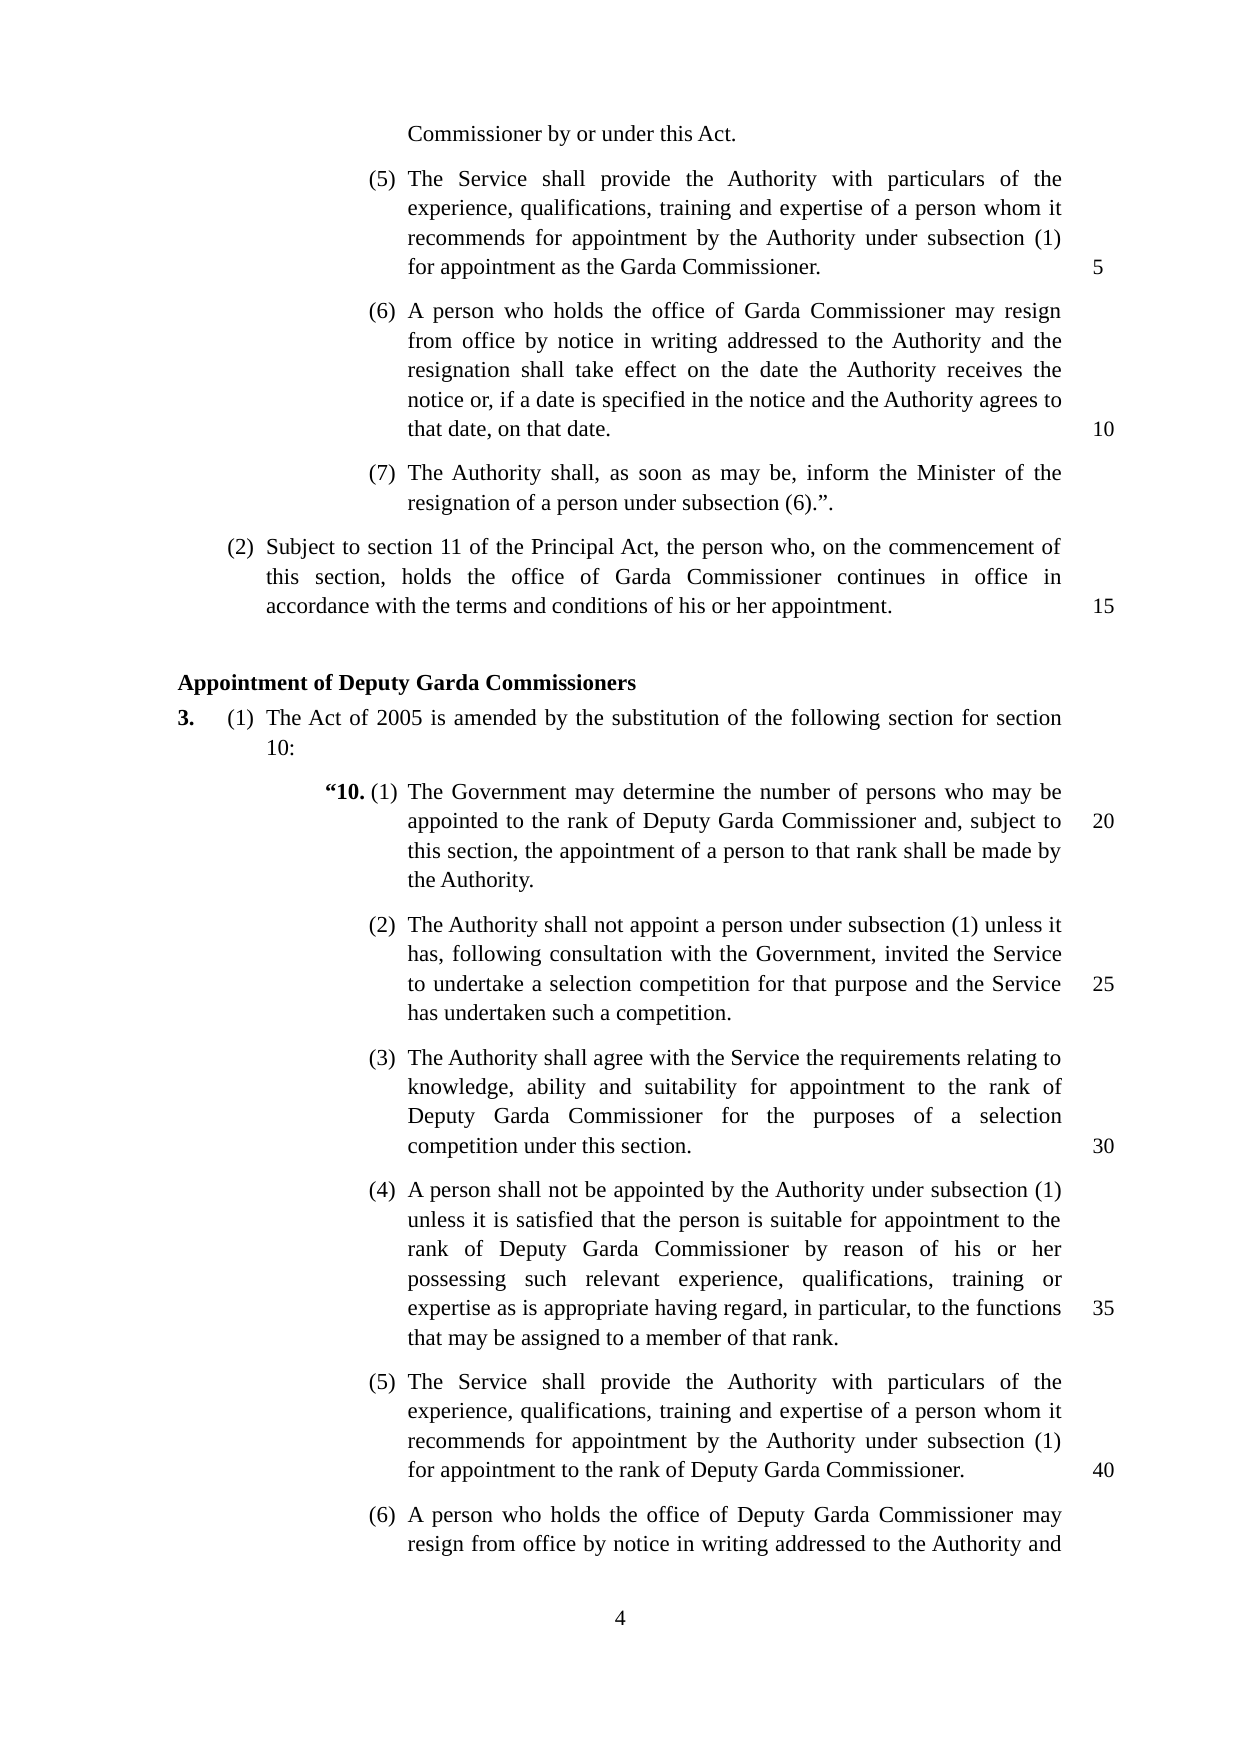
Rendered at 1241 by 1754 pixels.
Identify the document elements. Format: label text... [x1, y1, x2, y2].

text 3. (1) The Act of 2005 is amended by the substitution of the following section for section 10: [177, 702, 1063, 761]
text (2) The Authority shall not appoint a person under subsection (1) unless it has, following consultation with the Government, invited the Service to undertake a selection competition for that purpose and the Service has undertaken such a competition. [319, 909, 1063, 1027]
text “10. (1) The Government may determine the number of persons who may be appointed to the rank of Deputy Garda Commissioner and, subject to this section, the appointment of a person to that rank shall be made by the Authority. [319, 776, 1063, 894]
text (6) A person who holds the office of Deputy Garda Commissioner may resign from office by notice in writing addressed to the Authority and [319, 1498, 1063, 1557]
text (7) The Authority shall, as soon as may be, inform the Minister of the resignation of a person under subsection (6).”. [319, 457, 1063, 516]
text (3) The Authority shall agree with the Service the requirements relating to knowledge, ability and suitability for appointment to the rank of Deputy Garda Commissioner for the purposes of a selection competition under this section. [319, 1041, 1063, 1159]
text (6) A person who holds the office of Garda Commissioner may resign from office by notice in writing addressed to the Authority and the resignation shall take effect on the date the Authority receives the notice or, if a date is specified in the notice and the Authority agrees to that date, on that date. [319, 295, 1063, 442]
text (5) The Service shall provide the Authority with particulars of the experience, qualifications, training and expertise of a person whom it recommends for appointment by the Authority under subsection (1) for appointment as the Garda Commissioner. [319, 162, 1063, 280]
text (4) A person shall not be appointed by the Authority under subsection (1) unless it is satisfied that the person is suitable for appointment to the rank of Deputy Garda Commissioner by reason of his or her possessing such relevant experience, qualifications, training or expertise as is appropriate having regard, in particular, to the functions that may be assigned to a member of that rank. [319, 1174, 1063, 1351]
text (2) Subject to section 11 of the Principal Act, the person who, on the commencement of this section, holds the office of Garda Commissioner continues in office in accordance with the terms and conditions of his or her appointment. [177, 531, 1063, 619]
text Commissioner by or under this Act. [319, 118, 1063, 148]
text (5) The Service shall provide the Authority with particulars of the experience, qualifications, training and expertise of a person whom it recommends for appointment by the Authority under subsection (1) for appointment to the rank of Deputy Garda Commissioner. [319, 1366, 1063, 1484]
text Appointment of Deputy Garda Commissioners [177, 667, 1063, 696]
